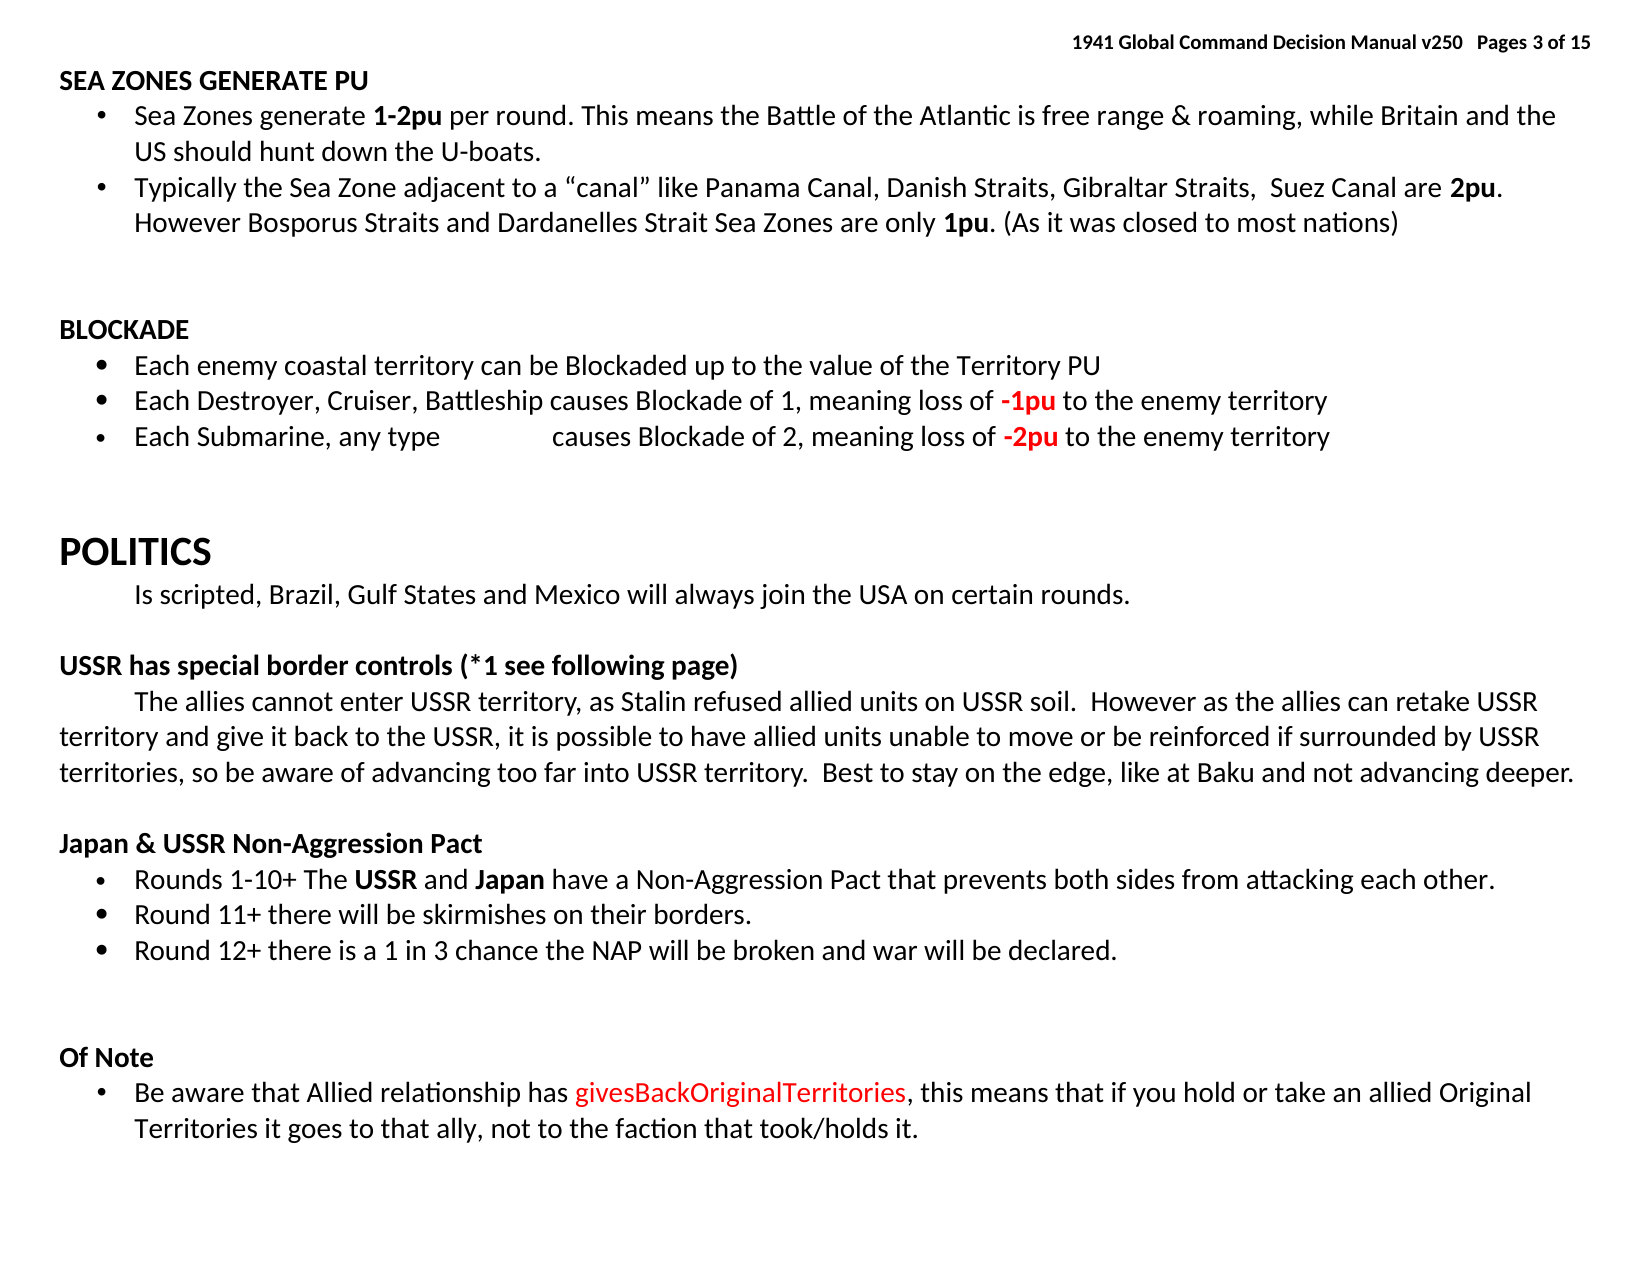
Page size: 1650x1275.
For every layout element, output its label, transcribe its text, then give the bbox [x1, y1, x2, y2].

list Typically the Sea Zone adjacent to a “canal” like Panama Canal, Danish Straits, Gibraltar Straits, Suez Canal are 2pu. However Bosporus Straits and Dardanelles Strait Sea Zones are only 1pu. (As it was closed to most nations) [97, 169, 1591, 240]
text BLOCKADE [59, 311, 1591, 347]
text Is scripted, Brazil, Gulf States and Mexico will always join the USA on certain rounds. [59, 576, 1591, 611]
list Round 11+ there will be skirmishes on their borders. [97, 896, 1591, 932]
text Japan & USSR Non-Aggression Pact [59, 825, 1591, 861]
list Round 12+ there is a 1 in 3 chance the NAP will be broken and war will be declared. [97, 932, 1591, 968]
list Be aware that Allied relationship has givesBackOriginalTerritories, this means that if you hold or take an allied Original Territories it goes to that ally, not to the faction that took/holds it. [97, 1074, 1591, 1146]
list Rounds 1-10+ The USSR and Japan have a Non-Aggression Pact that prevents both sides from attacking each other. [97, 861, 1591, 896]
list Each Submarine, any type causes Blockade of 2, meaning loss of -2pu to the enemy territory [97, 418, 1591, 454]
list Each enemy coastal territory can be Blockaded up to the value of the Territory PU [97, 347, 1591, 382]
text Of Note [59, 1039, 1591, 1074]
text SEA ZONES GENERATE PU [59, 62, 1591, 97]
text USSR has special border controls (*1 see following page) [59, 647, 1591, 683]
list Sea Zones generate 1-2pu per round. This means the Battle of the Atlantic is free range & roaming, while Britain and the US should hunt down the U-boats. [97, 97, 1591, 169]
list Each Destroyer, Cruiser, Battleship causes Blockade of 1, meaning loss of -1pu to the enemy territory [97, 382, 1591, 418]
text POLITICS [59, 525, 1591, 576]
text The allies cannot enter USSR territory, as Stalin refused allied units on USSR soil. However as the allies can retake USSR territory and give it back to the USSR, it is possible to have allied units unable to move or be reinforced if surrounded by USSR territories, so be aware of advancing too far into USSR territory. Best to stay on the edge, like at Baku and not advancing deeper. [59, 683, 1591, 789]
